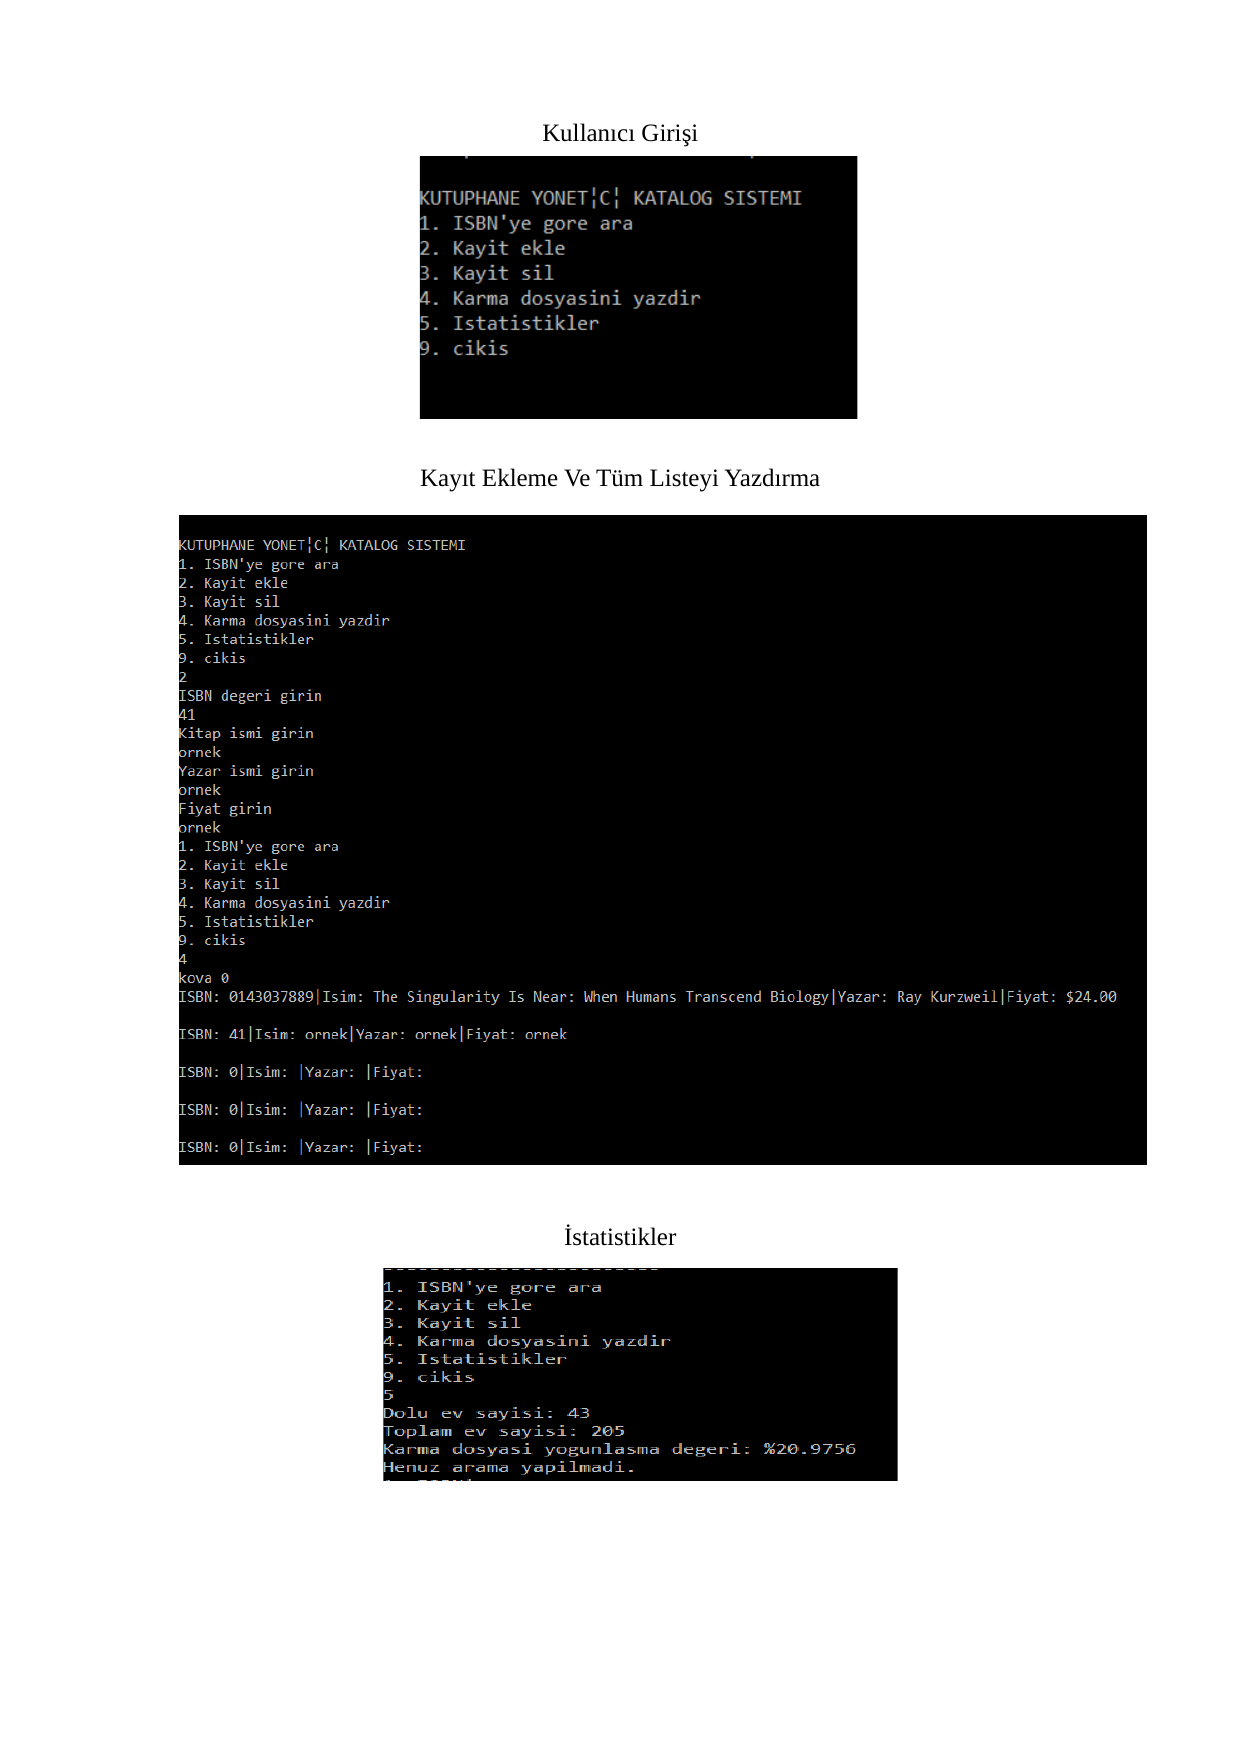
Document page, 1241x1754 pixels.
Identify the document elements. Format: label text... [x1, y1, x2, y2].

text Kayıt Ekleme Ve Tüm Listeyi Yazdırma [118, 463, 1122, 492]
text Kullanıcı Girişi [118, 118, 1122, 147]
picture [179, 515, 1147, 1165]
picture [383, 1268, 898, 1481]
text İstatistikler [118, 1222, 1122, 1251]
picture [419, 156, 858, 419]
